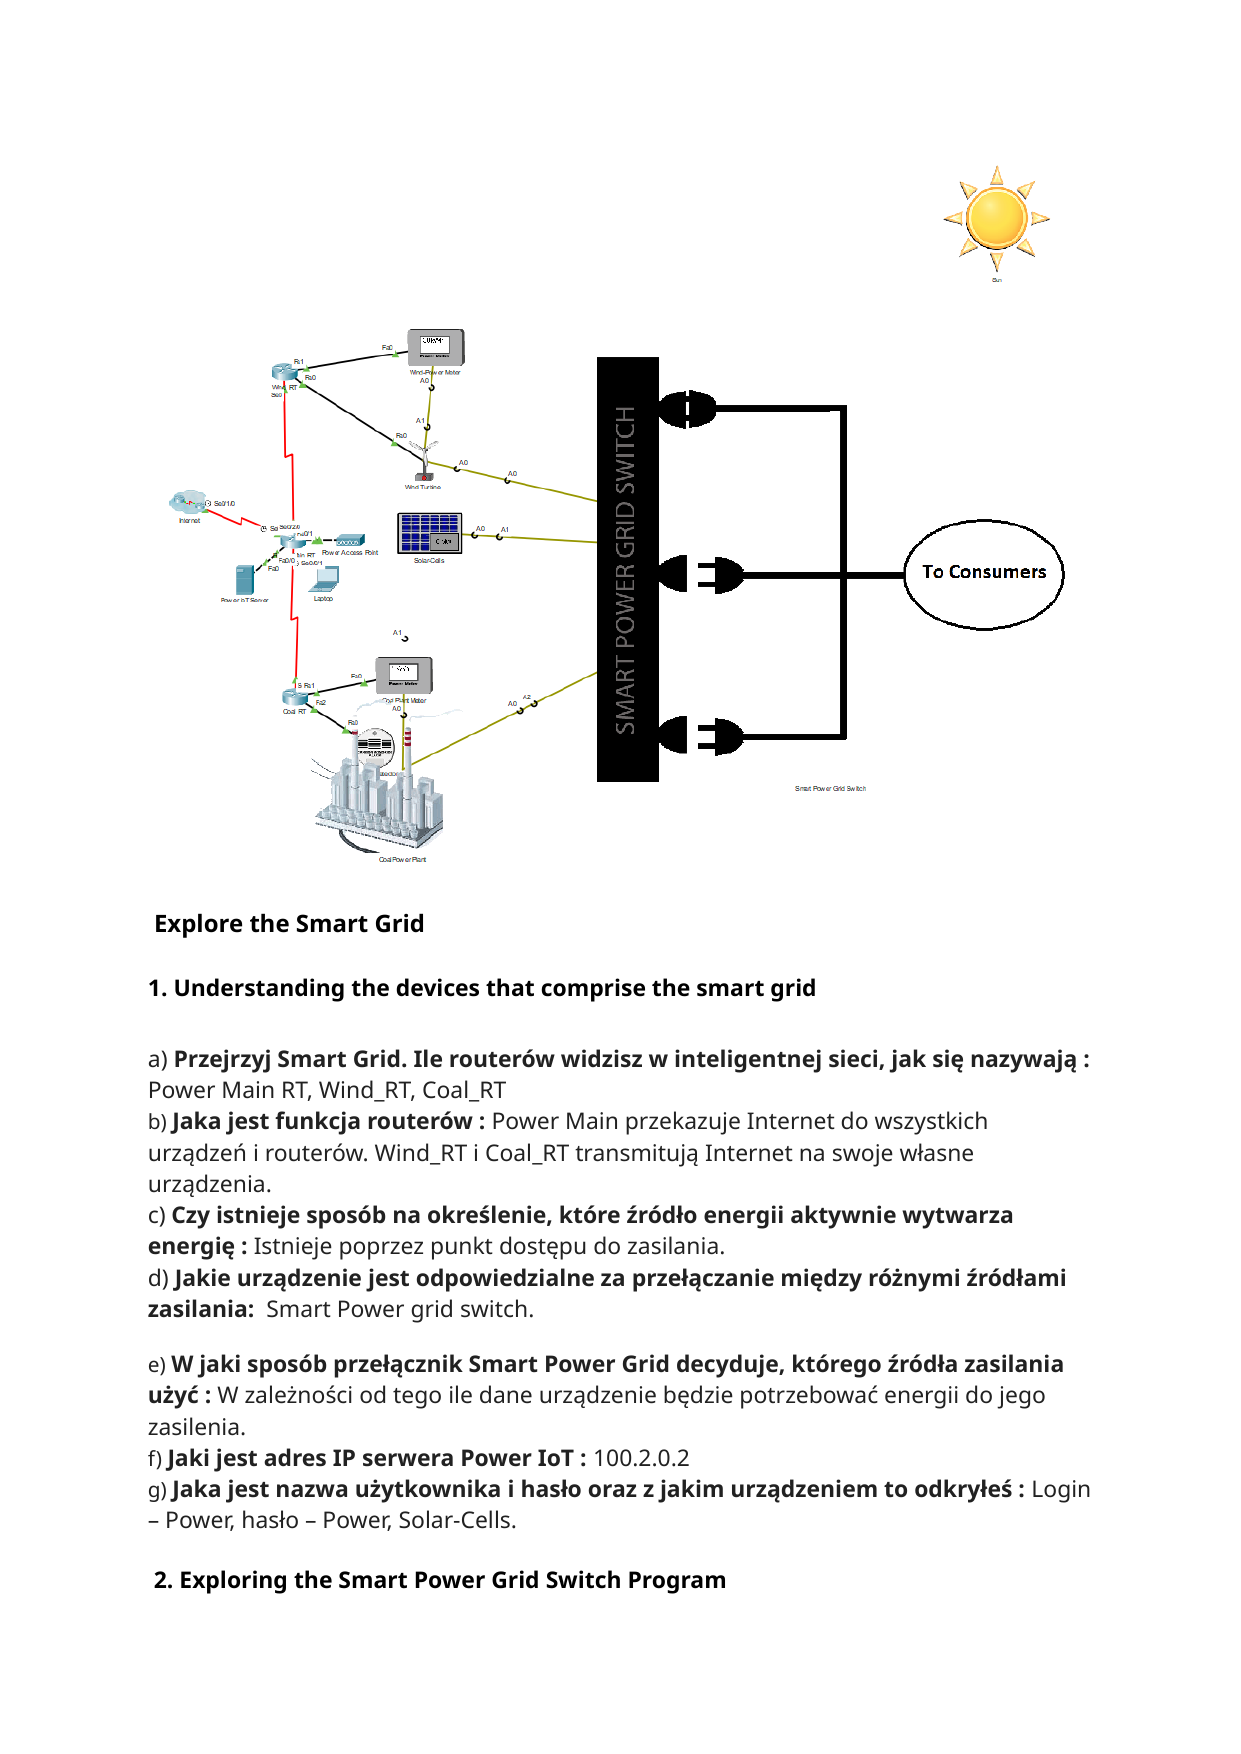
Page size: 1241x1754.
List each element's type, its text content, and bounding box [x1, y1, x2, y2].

text 1. Understanding the devices that comprise the smart grid [148, 972, 1093, 1003]
text d) Jakie urządzenie jest odpowiedzialne za przełączanie między różnymi źródłami zasilania: Smart Power grid switch. [148, 1261, 1093, 1348]
text Explore the Smart Grid [148, 907, 1093, 939]
text b) Jaka jest funkcja routerów : Power Main przekazuje Internet do wszystkich urządzeń i routerów. Wind_RT i Coal_RT transmitują Internet na swoje własne urządzenia. [148, 1105, 1093, 1199]
text c) Czy istnieje sposób na określenie, które źródło energii aktywnie wytwarza energię : Istnieje poprzez punkt dostępu do zasilania. [148, 1199, 1093, 1261]
text f) Jaki jest adres IP serwera Power IoT : 100.2.0.2 [148, 1442, 1093, 1473]
picture [147, 147, 1093, 867]
text a) Przejrzyj Smart Grid. Ile routerów widzisz w inteligentnej sieci, jak się nazywają : Power Main RT, Wind_RT, Coal_RT [148, 1043, 1093, 1105]
text 2. Exploring the Smart Power Grid Switch Program [148, 1564, 1093, 1595]
text e) W jaki sposób przełącznik Smart Power Grid decyduje, którego źródła zasilania użyć : W zależności od tego ile dane urządzenie będzie potrzebować energii do jego zasilenia. [148, 1348, 1093, 1442]
text g) Jaka jest nazwa użytkownika i hasło oraz z jakim urządzeniem to odkryłeś : Login – Power, hasło – Power, Solar-Cells. [148, 1473, 1093, 1535]
